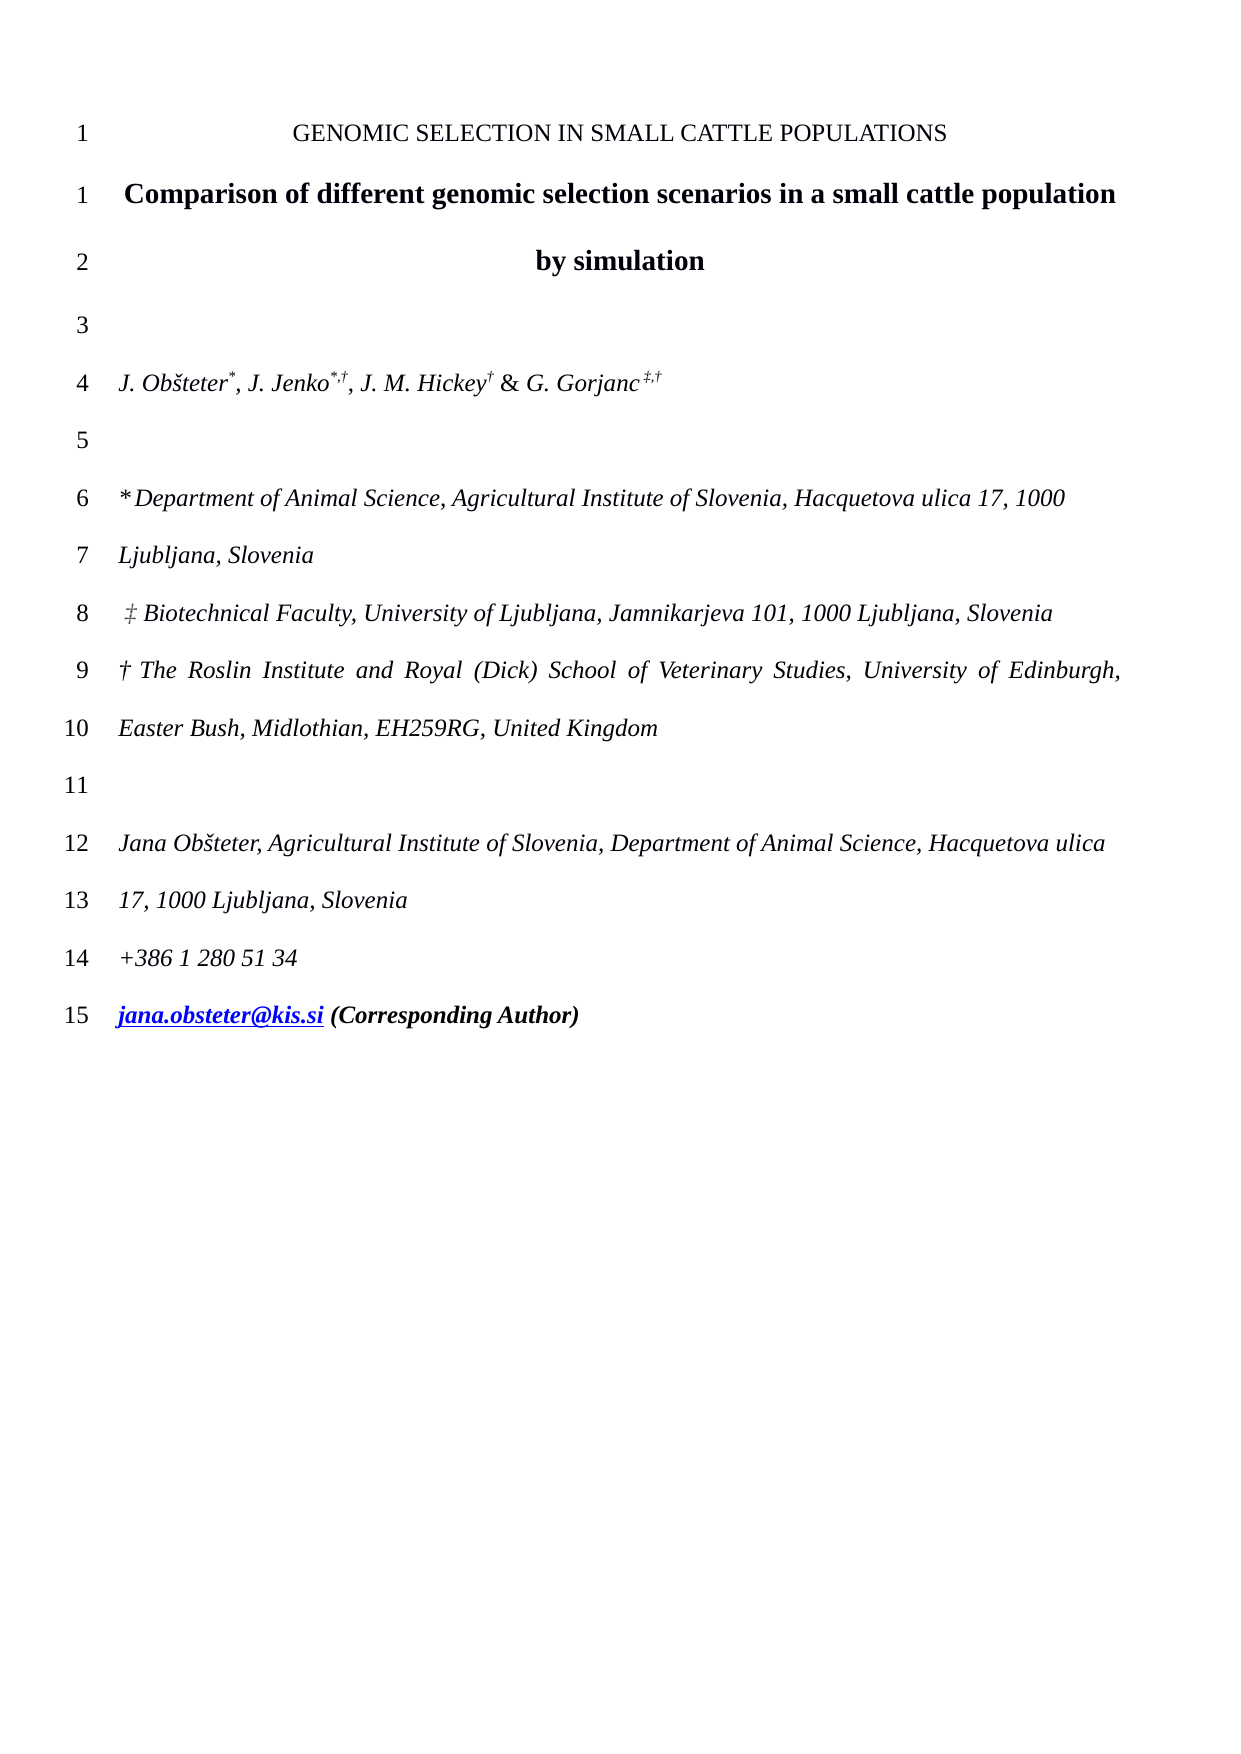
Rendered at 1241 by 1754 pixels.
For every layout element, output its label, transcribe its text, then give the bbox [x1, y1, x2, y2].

text +386 1 280 51 34 [118, 943, 1137, 972]
text ‡ Biotechnical Faculty, University of Ljubljana, Jamnikarjeva 101, 1000 Ljubljana, Slovenia [118, 598, 1137, 627]
text † The Roslin Institute and Royal (Dick) School of Veterinary Studies, University of Edinburgh, Easter Bush, Midlothian, EH259RG, United Kingdom [118, 656, 1122, 742]
text Jana Obšteter, Agricultural Institute of Slovenia, Department of Animal Science, Hacquetova ulica 17, 1000 Ljubljana, Slovenia [118, 828, 1137, 914]
text jana.obsteter@kis.si (Corresponding Author) [118, 1001, 1137, 1029]
text Comparison of different genomic selection scenarios in a small cattle population by simulation [118, 176, 1122, 277]
text J. Obšteter*, J. Jenko*,†, J. M. Hickey† & G. Gorjanc ‡,† [118, 368, 1122, 397]
text * Department of Animal Science, Agricultural Institute of Slovenia, Hacquetova ulica 17, 1000 Ljubljana, Slovenia [118, 483, 1137, 569]
